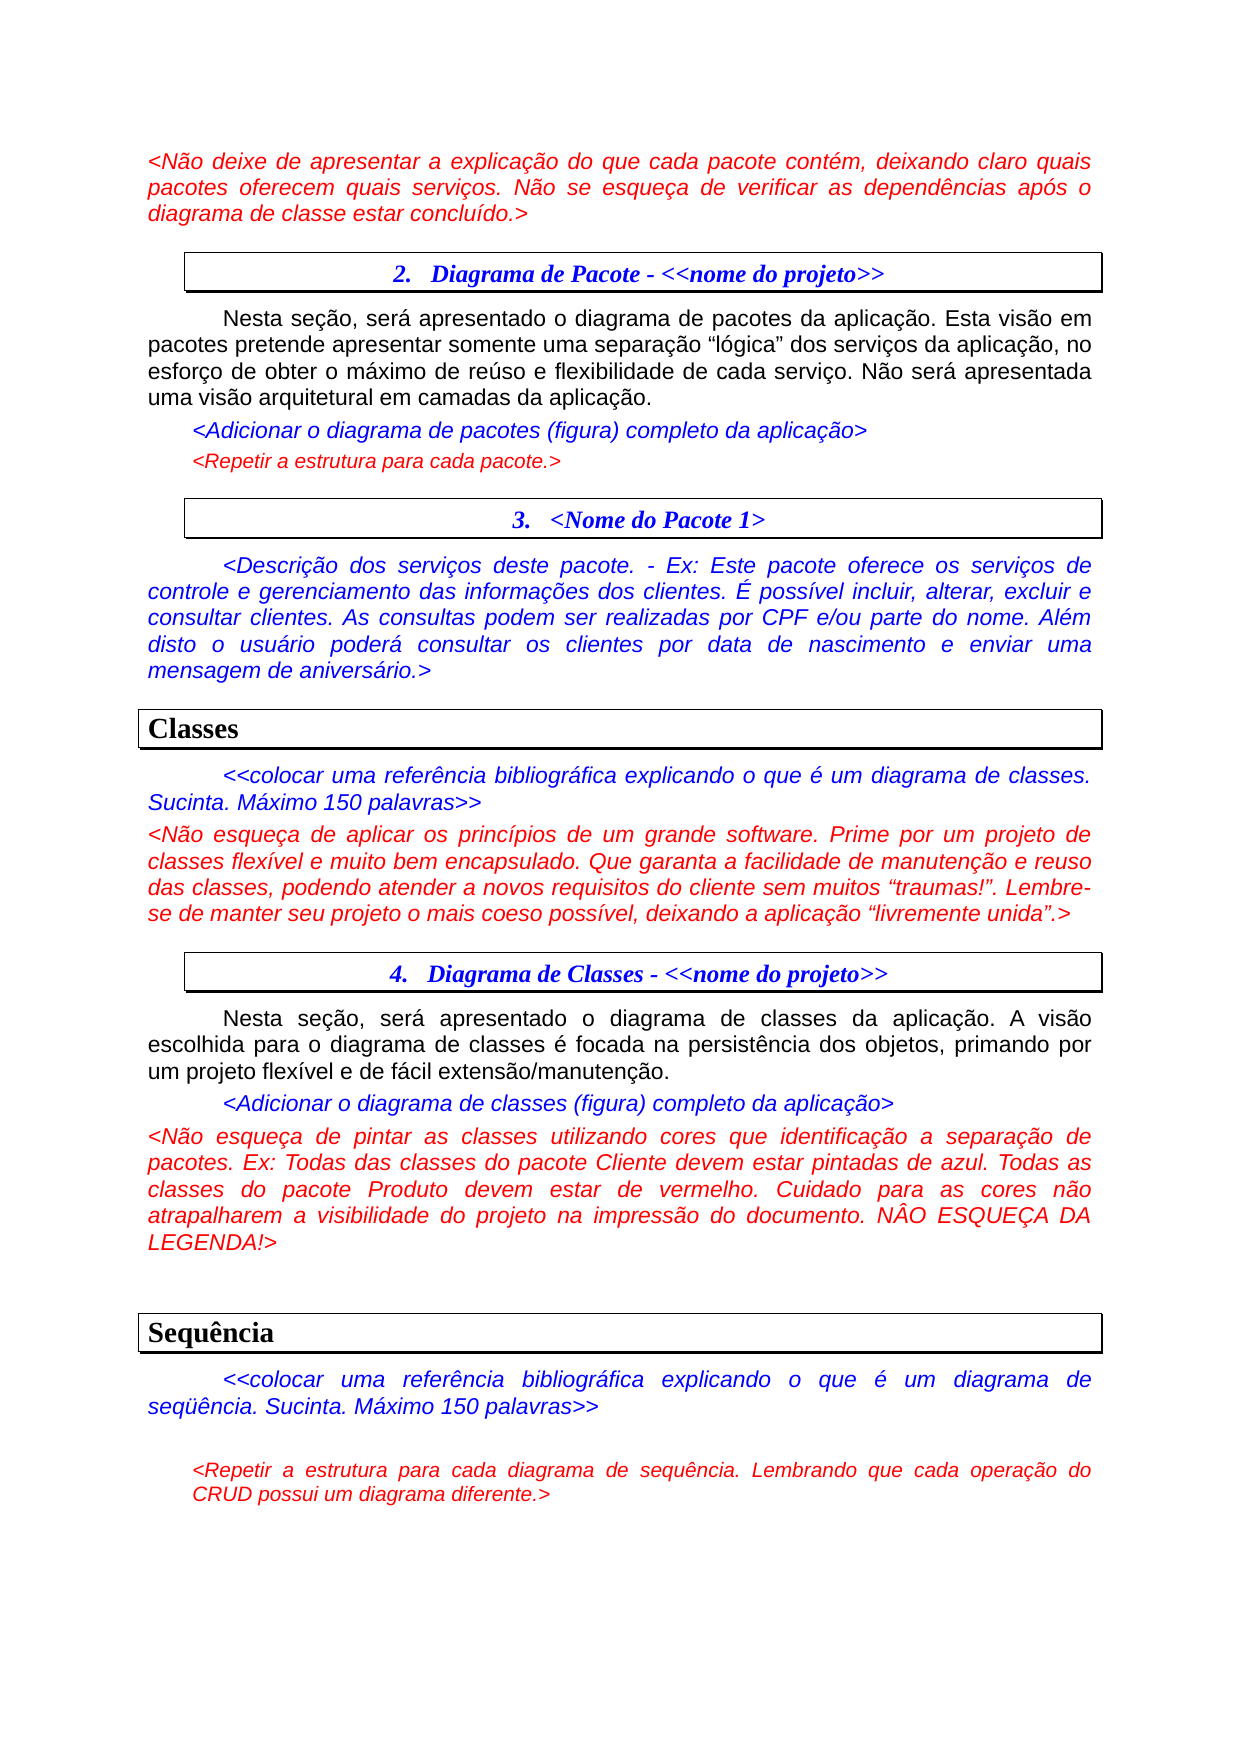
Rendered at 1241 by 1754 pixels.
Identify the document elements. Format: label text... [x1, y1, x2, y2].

text <Descrição dos serviços deste pacote. - Ex: Este pacote oferece os serviços de controle e gerenciamento das informações dos clientes. É possível incluir, alterar, excluir e consultar clientes. As consultas podem ser realizadas por CPF e/ou parte do nome. Além disto o usuário poderá consultar os clientes por data de nascimento e enviar uma mensagem de aniversário.> [148, 552, 1092, 683]
text <Repetir a estrutura para cada diagrama de sequência. Lembrando que cada operação do CRUD possui um diagrama diferente.> [192, 1458, 1092, 1506]
text <<colocar uma referência bibliográfica explicando o que é um diagrama de classes. Sucinta. Máximo 150 palavras>> [148, 762, 1092, 815]
text <Não esqueça de pintar as classes utilizando cores que identificação a separação de pacotes. Ex: Todas das classes do pacote Cliente devem estar pintadas de azul. Todas as classes do pacote Produto devem estar de vermelho. Cuidado para as cores não atrapalharem a visibilidade do projeto na impressão do documento. NÂO ESQUEÇA DA LEGENDA!> [148, 1123, 1092, 1255]
text <Adicionar o diagrama de classes (figura) completo da aplicação> [148, 1090, 1092, 1117]
text Nesta seção, será apresentado o diagrama de pacotes da aplicação. Esta visão em pacotes pretende apresentar somente uma separação “lógica” dos serviços da aplicação, no esforço de obter o máximo de reúso e flexibilidade de cada serviço. Não será apresentada uma visão arquitetural em camadas da aplicação. [148, 305, 1092, 411]
text <Não deixe de apresentar a explicação do que cada pacote contém, deixando claro quais pacotes oferecem quais serviços. Não se esqueça de verificar as dependências após o diagrama de classe estar concluído.> [148, 148, 1092, 227]
subtitle Classes [139, 710, 1101, 747]
text <Repetir a estrutura para cada pacote.> [192, 449, 1092, 473]
list <Nome do Pacote 1> [185, 499, 1101, 537]
text Nesta seção, será apresentado o diagrama de classes da aplicação. A visão escolhida para o diagrama de classes é focada na persistência dos objetos, primando por um projeto flexível e de fácil extensão/manutenção. [148, 1005, 1092, 1084]
subtitle Sequência [139, 1314, 1101, 1351]
text <Adicionar o diagrama de pacotes (figura) completo da aplicação> [148, 417, 1092, 443]
list Diagrama de Pacote - <<nome do projeto>> [185, 253, 1101, 290]
list Diagrama de Classes - <<nome do projeto>> [185, 953, 1101, 990]
text <Não esqueça de aplicar os princípios de um grande software. Prime por um projeto de classes flexível e muito bem encapsulado. Que garanta a facilidade de manutenção e reuso das classes, podendo atender a novos requisitos do cliente sem muitos “traumas!”. Lembre-se de manter seu projeto o mais coeso possível, deixando a aplicação “livremente unida”.> [148, 821, 1092, 927]
text <<colocar uma referência bibliográfica explicando o que é um diagrama de seqüência. Sucinta. Máximo 150 palavras>> [148, 1366, 1092, 1419]
